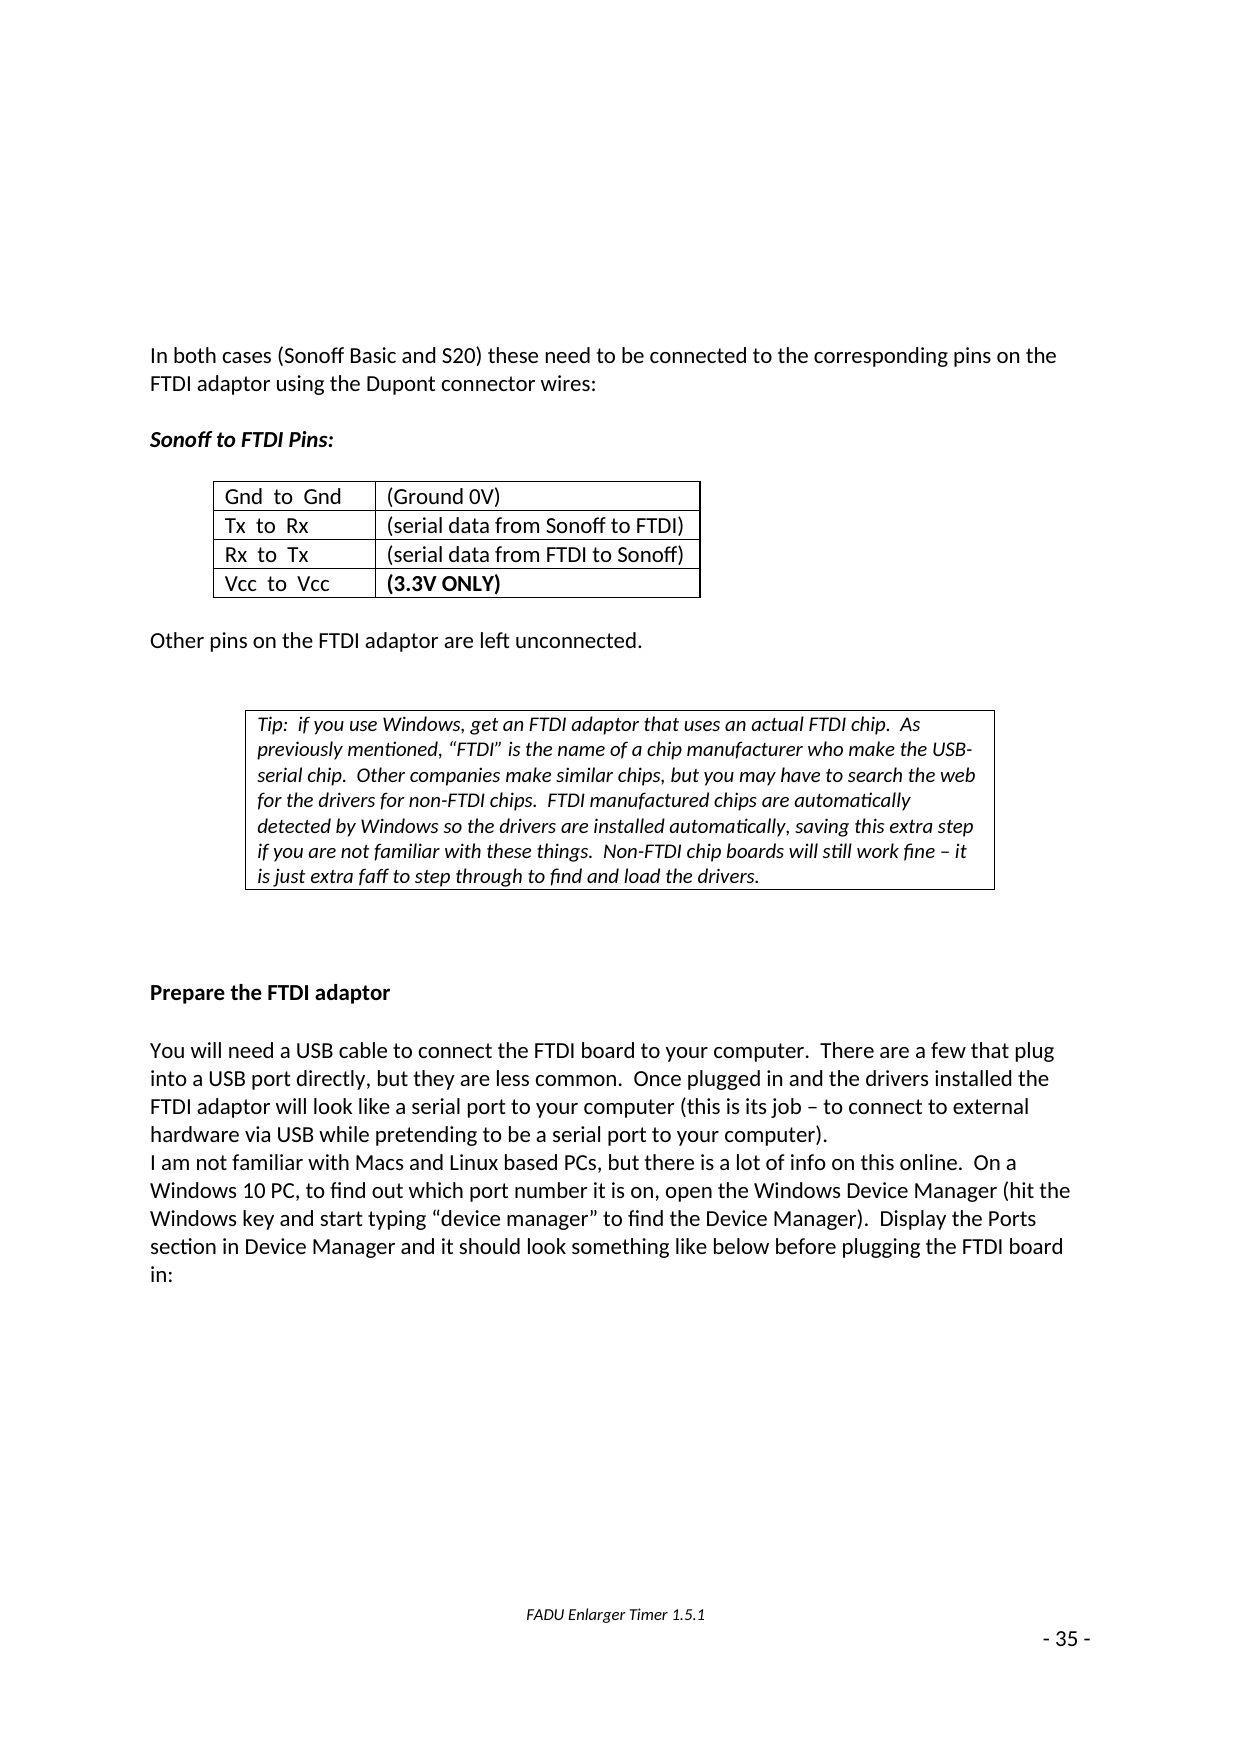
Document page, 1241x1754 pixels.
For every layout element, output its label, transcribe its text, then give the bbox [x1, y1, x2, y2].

text In both cases (Sonoff Basic and S20) these need to be connected to the corresponding pins on the FTDI adaptor using the Dupont connector wires: [150, 341, 1090, 397]
table_cell Rx to Tx [214, 540, 375, 568]
table_cell Tx to Rx [214, 511, 375, 539]
table_header (Ground 0V) [376, 482, 699, 510]
text Sonoff to FTDI Pins: [150, 425, 1090, 453]
table_cell (3.3V ONLY) [376, 569, 699, 597]
subtitle Prepare the FTDI adaptor [150, 978, 1090, 1006]
table_header Gnd to Gnd [214, 482, 375, 510]
table_header Tip: if you use Windows, get an FTDI adaptor that uses an actual FTDI chip. As previously mentioned, “FTDI” is the name of a chip manufacturer who make the USB-serial chip. Other companies make similar chips, but you may have to search the web for the drivers for non-FTDI chips. FTDI manufactured chips are automatically detected by Windows so the drivers are installed automatically, saving this extra step if you are not familiar with these things. Non-FTDI chip boards will still work fine – it is just extra faff to step through to find and load the drivers. [246, 711, 994, 889]
text I am not familiar with Macs and Linux based PCs, but there is a lot of info on this online. On a Windows 10 PC, to find out which port number it is on, open the Windows Device Manager (hit the Windows key and start typing “device manager” to find the Device Manager). Display the Ports section in Device Manager and it should look something like below before plugging the FTDI board in: [150, 1148, 1090, 1288]
text Other pins on the FTDI adaptor are left unconnected. [150, 626, 1090, 654]
text You will need a USB cable to connect the FTDI board to your computer. There are a few that plug into a USB port directly, but they are less common. Once plugged in and the drivers installed the FTDI adaptor will look like a serial port to your computer (this is its job – to connect to external hardware via USB while pretending to be a serial port to your computer). [150, 1036, 1090, 1148]
table_cell (serial data from FTDI to Sonoff) [376, 540, 699, 568]
table_cell Vcc to Vcc [214, 569, 375, 597]
table_cell (serial data from Sonoff to FTDI) [376, 511, 699, 539]
